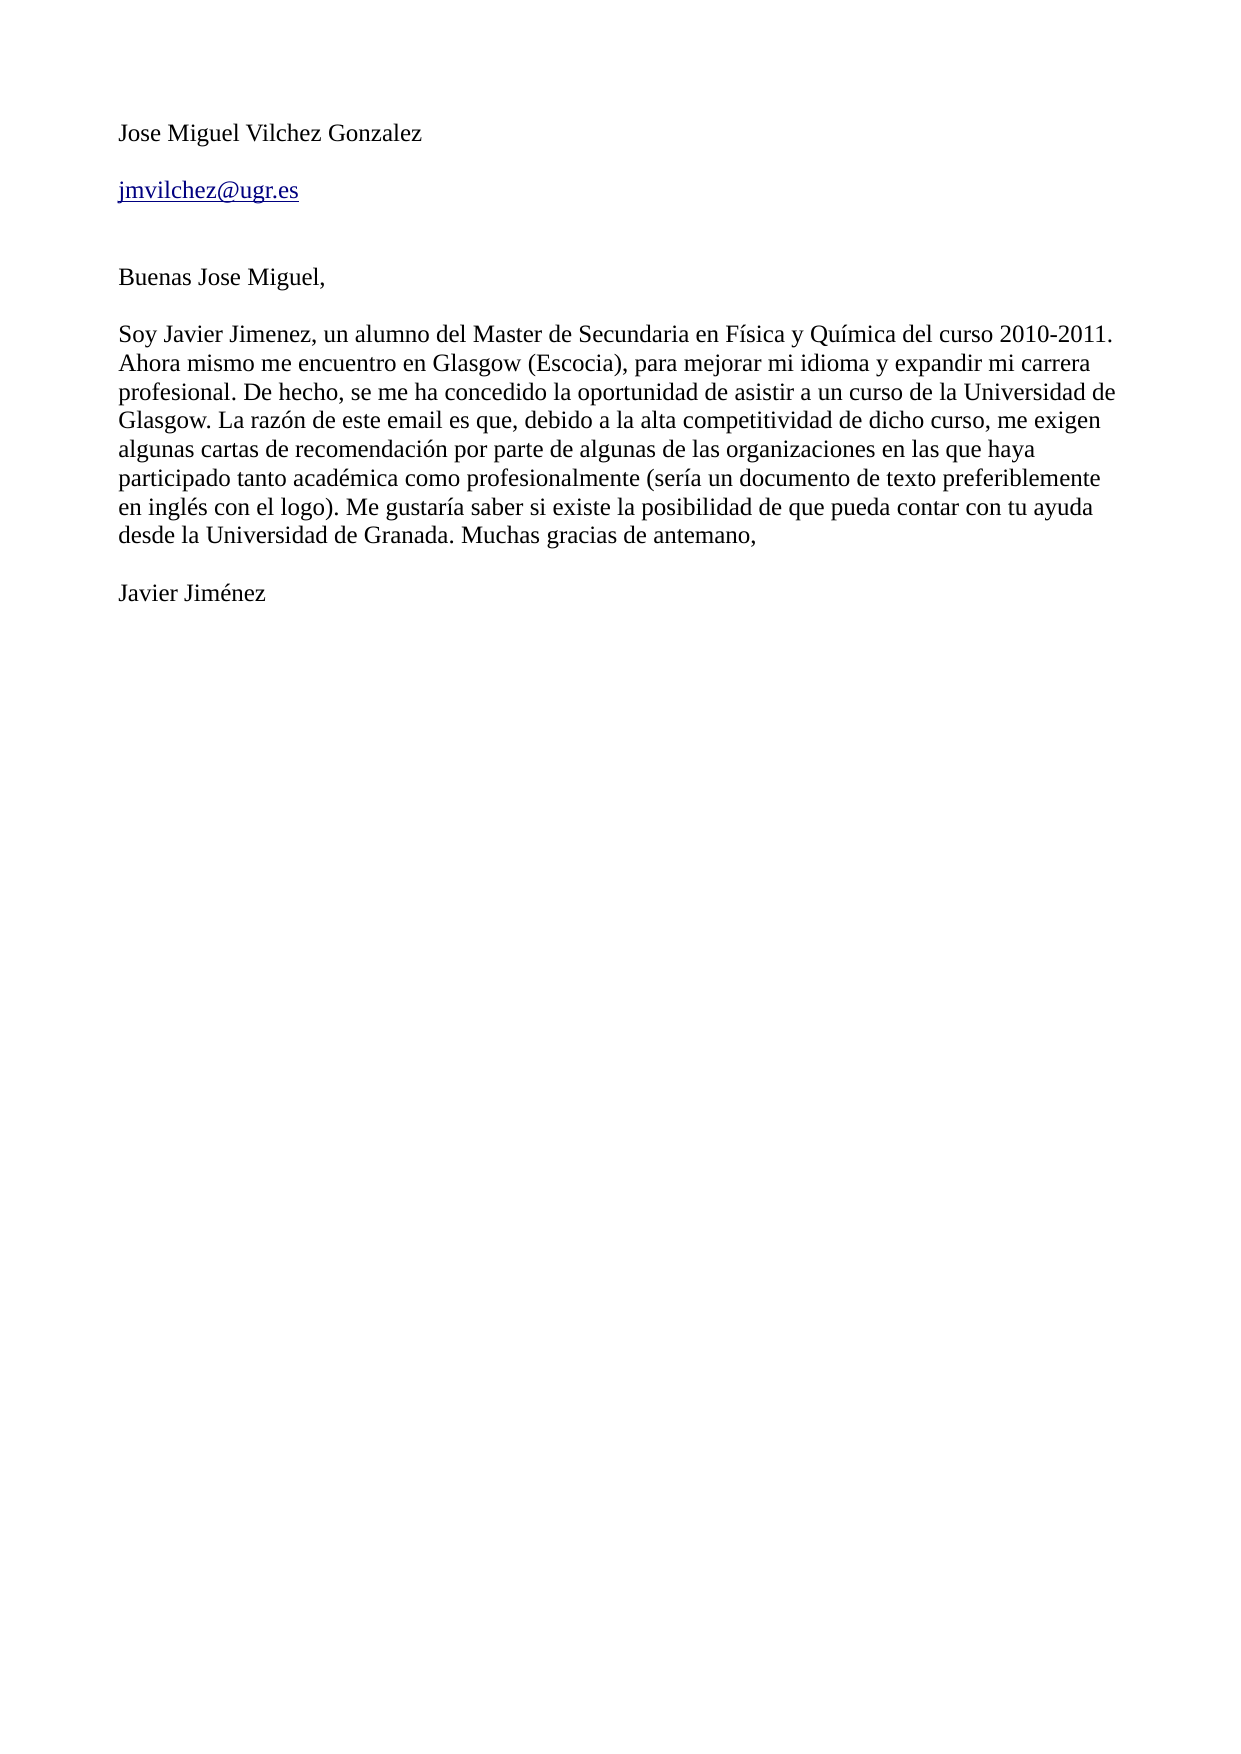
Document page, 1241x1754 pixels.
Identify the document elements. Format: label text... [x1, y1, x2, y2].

text Jose Miguel Vilchez Gonzalez [118, 118, 1122, 147]
text Soy Javier Jimenez, un alumno del Master de Secundaria en Física y Química del curso 2010-2011. Ahora mismo me encuentro en Glasgow (Escocia), para mejorar mi idioma y expandir mi carrera profesional. De hecho, se me ha concedido la oportunidad de asistir a un curso de la Universidad de Glasgow. La razón de este email es que, debido a la alta competitividad de dicho curso, me exigen algunas cartas de recomendación por parte de algunas de las organizaciones en las que haya participado tanto académica como profesionalmente (sería un documento de texto preferiblemente en inglés con el logo). Me gustaría saber si existe la posibilidad de que pueda contar con tu ayuda desde la Universidad de Granada. Muchas gracias de antemano, [118, 319, 1122, 549]
text Buenas Jose Miguel, [118, 262, 1122, 291]
text jmvilchez@ugr.es [118, 176, 1122, 204]
text Javier Jiménez [118, 578, 1122, 607]
